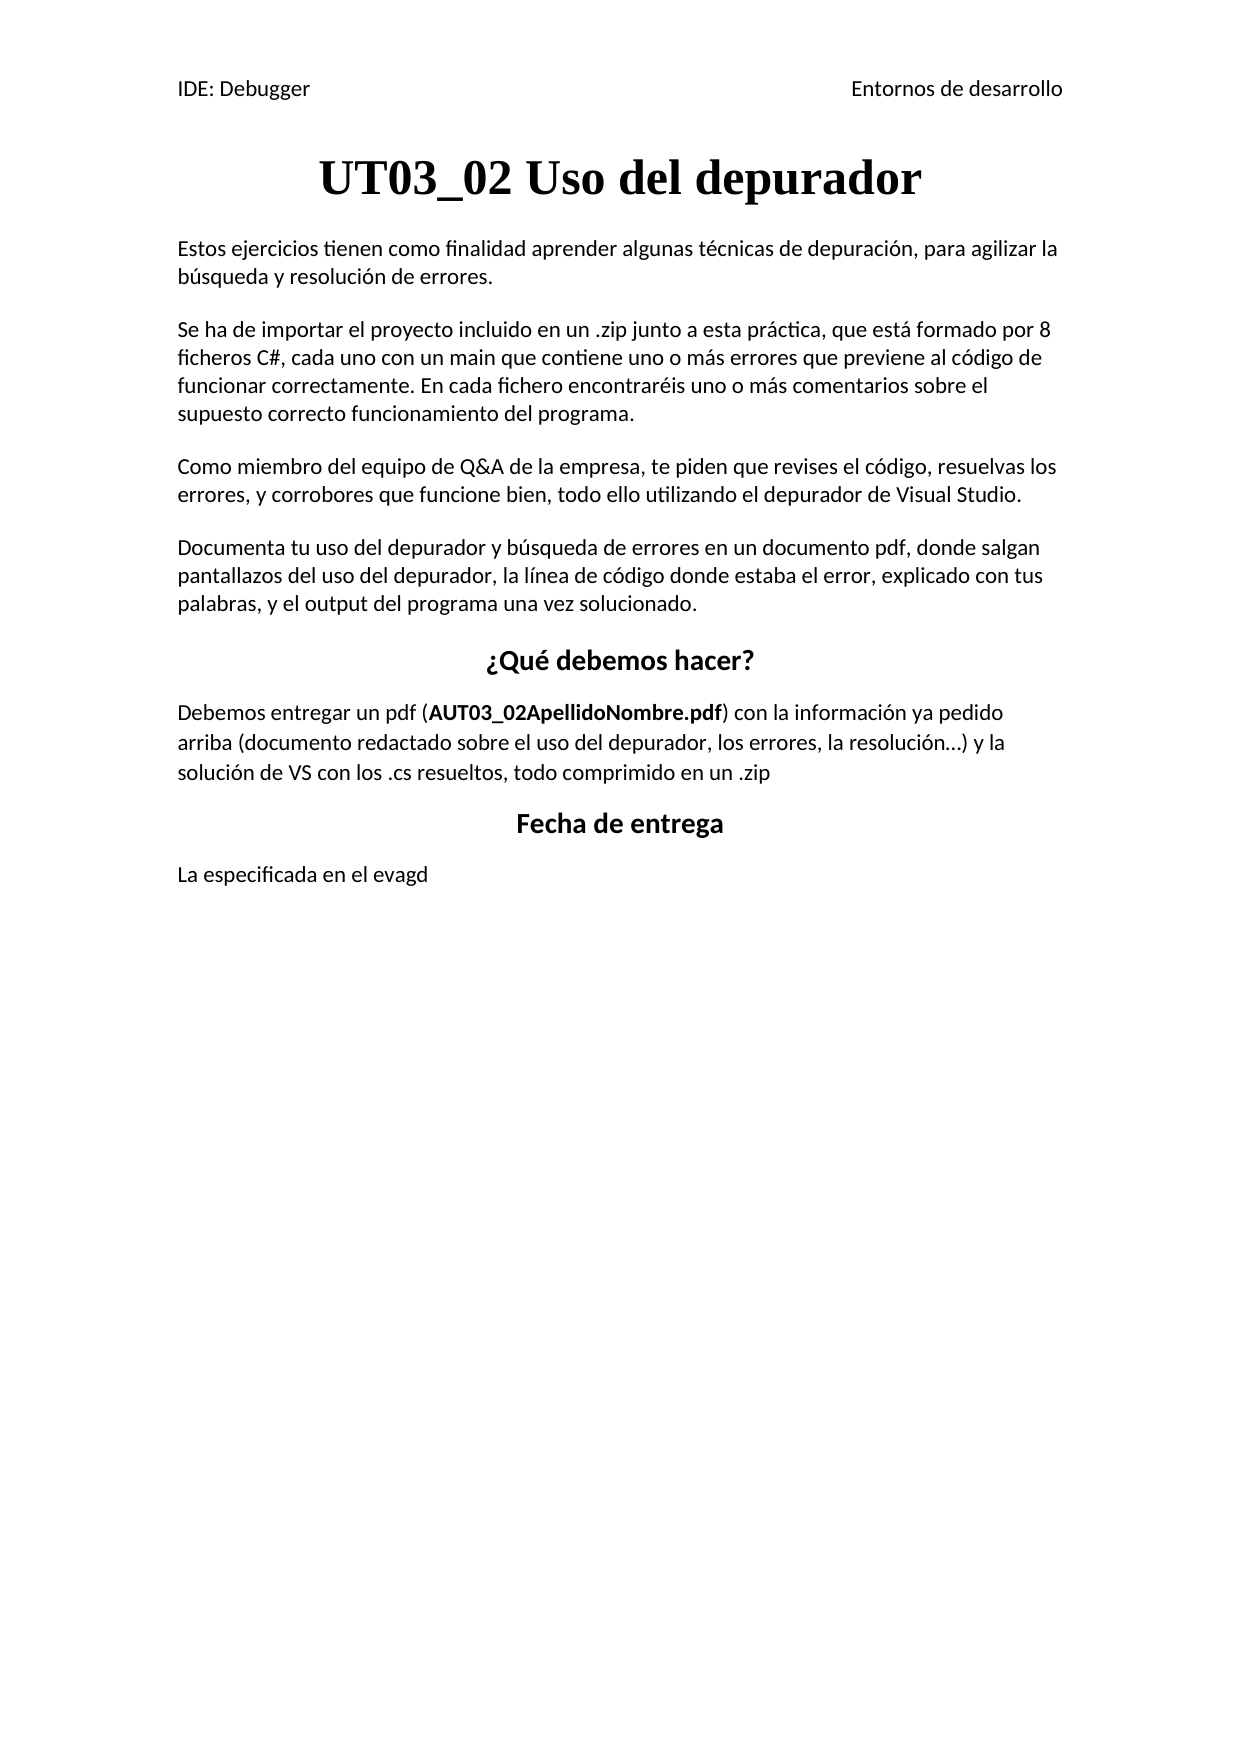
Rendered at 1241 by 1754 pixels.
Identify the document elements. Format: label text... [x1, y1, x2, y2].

text Documenta tu uso del depurador y búsqueda de errores en un documento pdf, donde salgan pantallazos del uso del depurador, la línea de código donde estaba el error, explicado con tus palabras, y el output del programa una vez solucionado. [177, 533, 1063, 617]
subtitle UT03_02 Uso del depurador [177, 148, 1063, 205]
text La especificada en el evagd [177, 860, 1063, 888]
text ¿Qué debemos hacer? [177, 642, 1063, 678]
text Estos ejercicios tienen como finalidad aprender algunas técnicas de depuración, para agilizar la búsqueda y resolución de errores. [177, 234, 1063, 290]
text Se ha de importar el proyecto incluido en un .zip junto a esta práctica, que está formado por 8 ficheros C#, cada uno con un main que contiene uno o más errores que previene al código de funcionar correctamente. En cada fichero encontraréis uno o más comentarios sobre el supuesto correcto funcionamiento del programa. [177, 315, 1063, 427]
text Como miembro del equipo de Q&A de la empresa, te piden que revises el código, resuelvas los errores, y corrobores que funcione bien, todo ello utilizando el depurador de Visual Studio. [177, 452, 1063, 508]
text Debemos entregar un pdf (AUT03_02ApellidoNombre.pdf) con la información ya pedido arriba (documento redactado sobre el uso del depurador, los errores, la resolución…) y la solución de VS con los .cs resueltos, todo comprimido en un .zip [177, 698, 1063, 786]
text Fecha de entrega [177, 805, 1063, 841]
